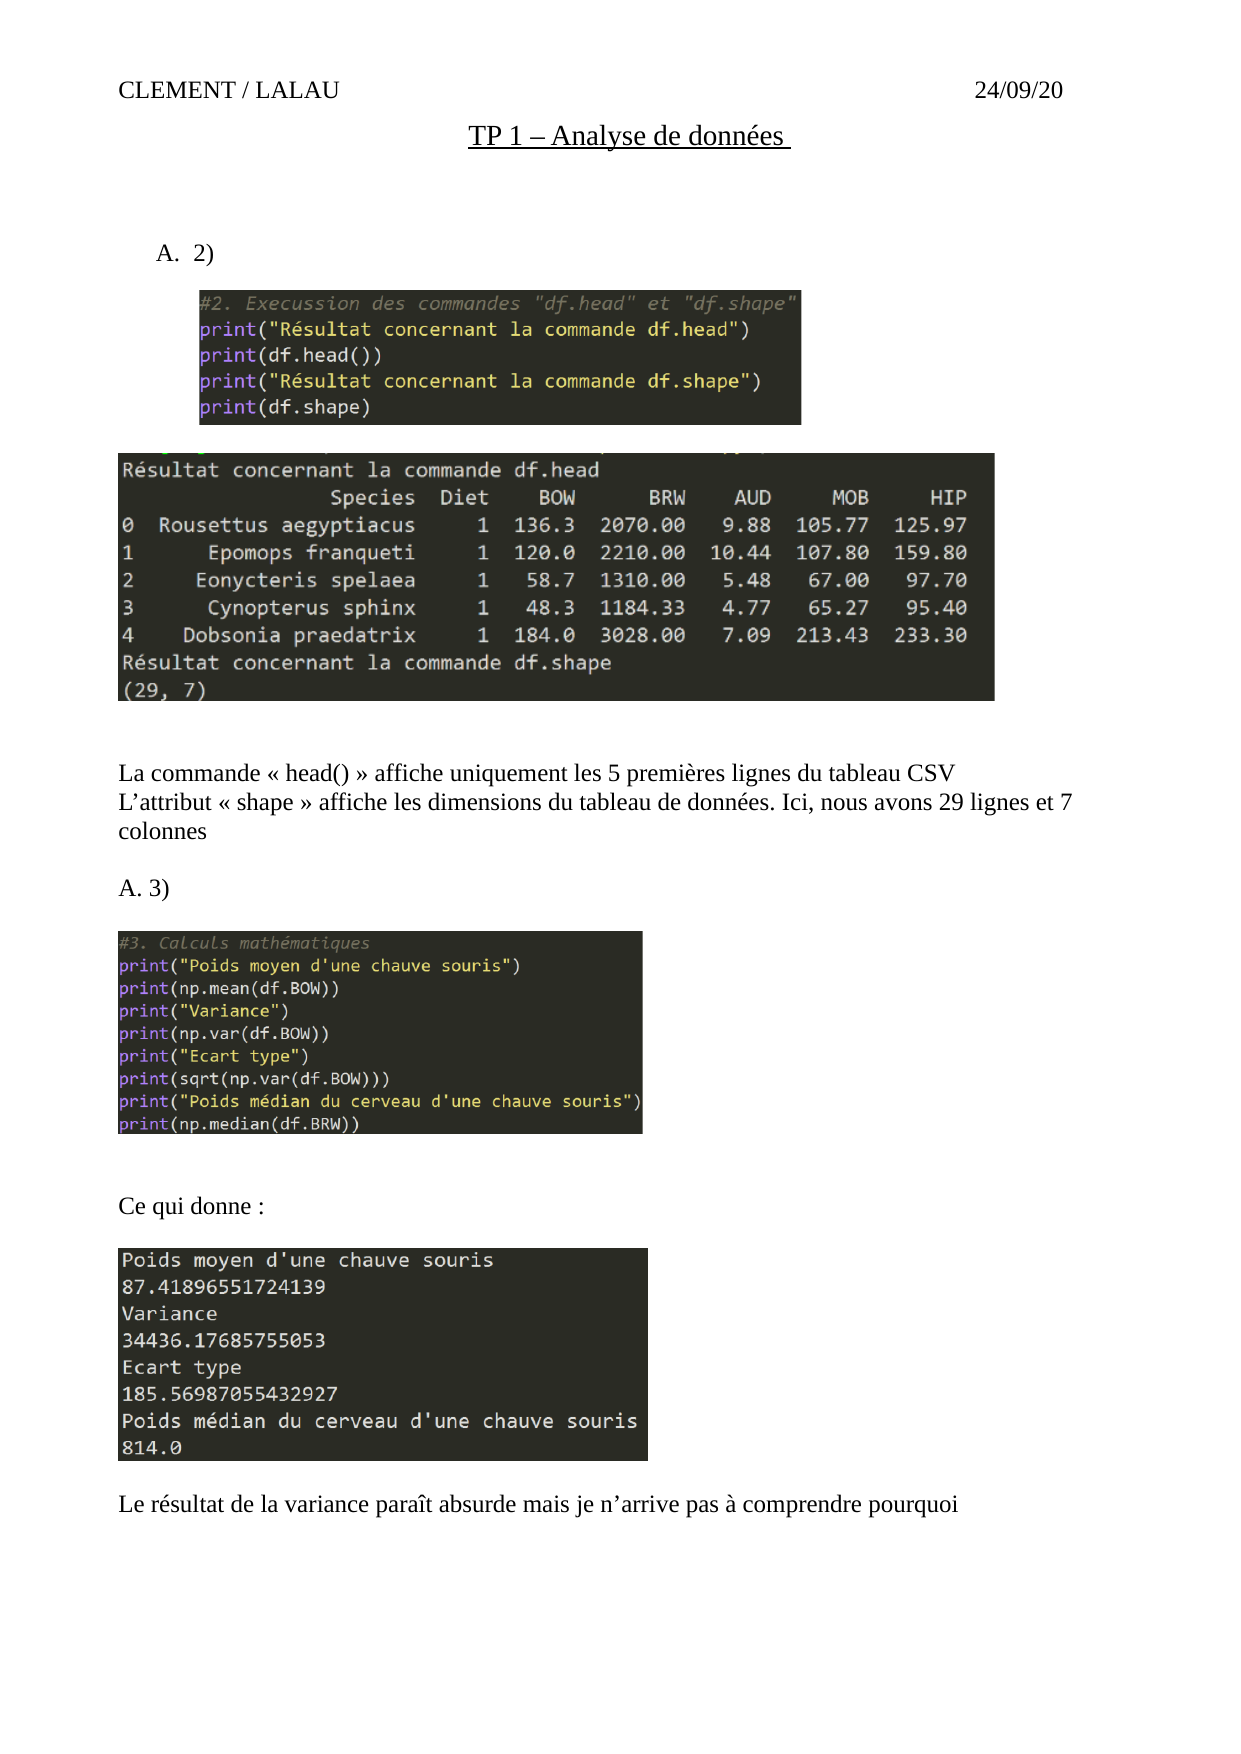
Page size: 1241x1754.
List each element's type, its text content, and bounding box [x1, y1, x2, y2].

text TP 1 – Analyse de données [118, 118, 1122, 152]
text La commande « head() » affiche uniquement les 5 premières lignes du tableau CSV [118, 758, 1122, 787]
text Ce qui donne : [118, 1191, 1122, 1219]
list 2) [156, 238, 1122, 267]
text A. 3) [118, 873, 1122, 902]
text Le résultat de la variance paraît absurde mais je n’arrive pas à comprendre pourquoi [118, 1489, 1122, 1518]
text L’attribut « shape » affiche les dimensions du tableau de données. Ici, nous avons 29 lignes et 7 colonnes [118, 787, 1122, 845]
